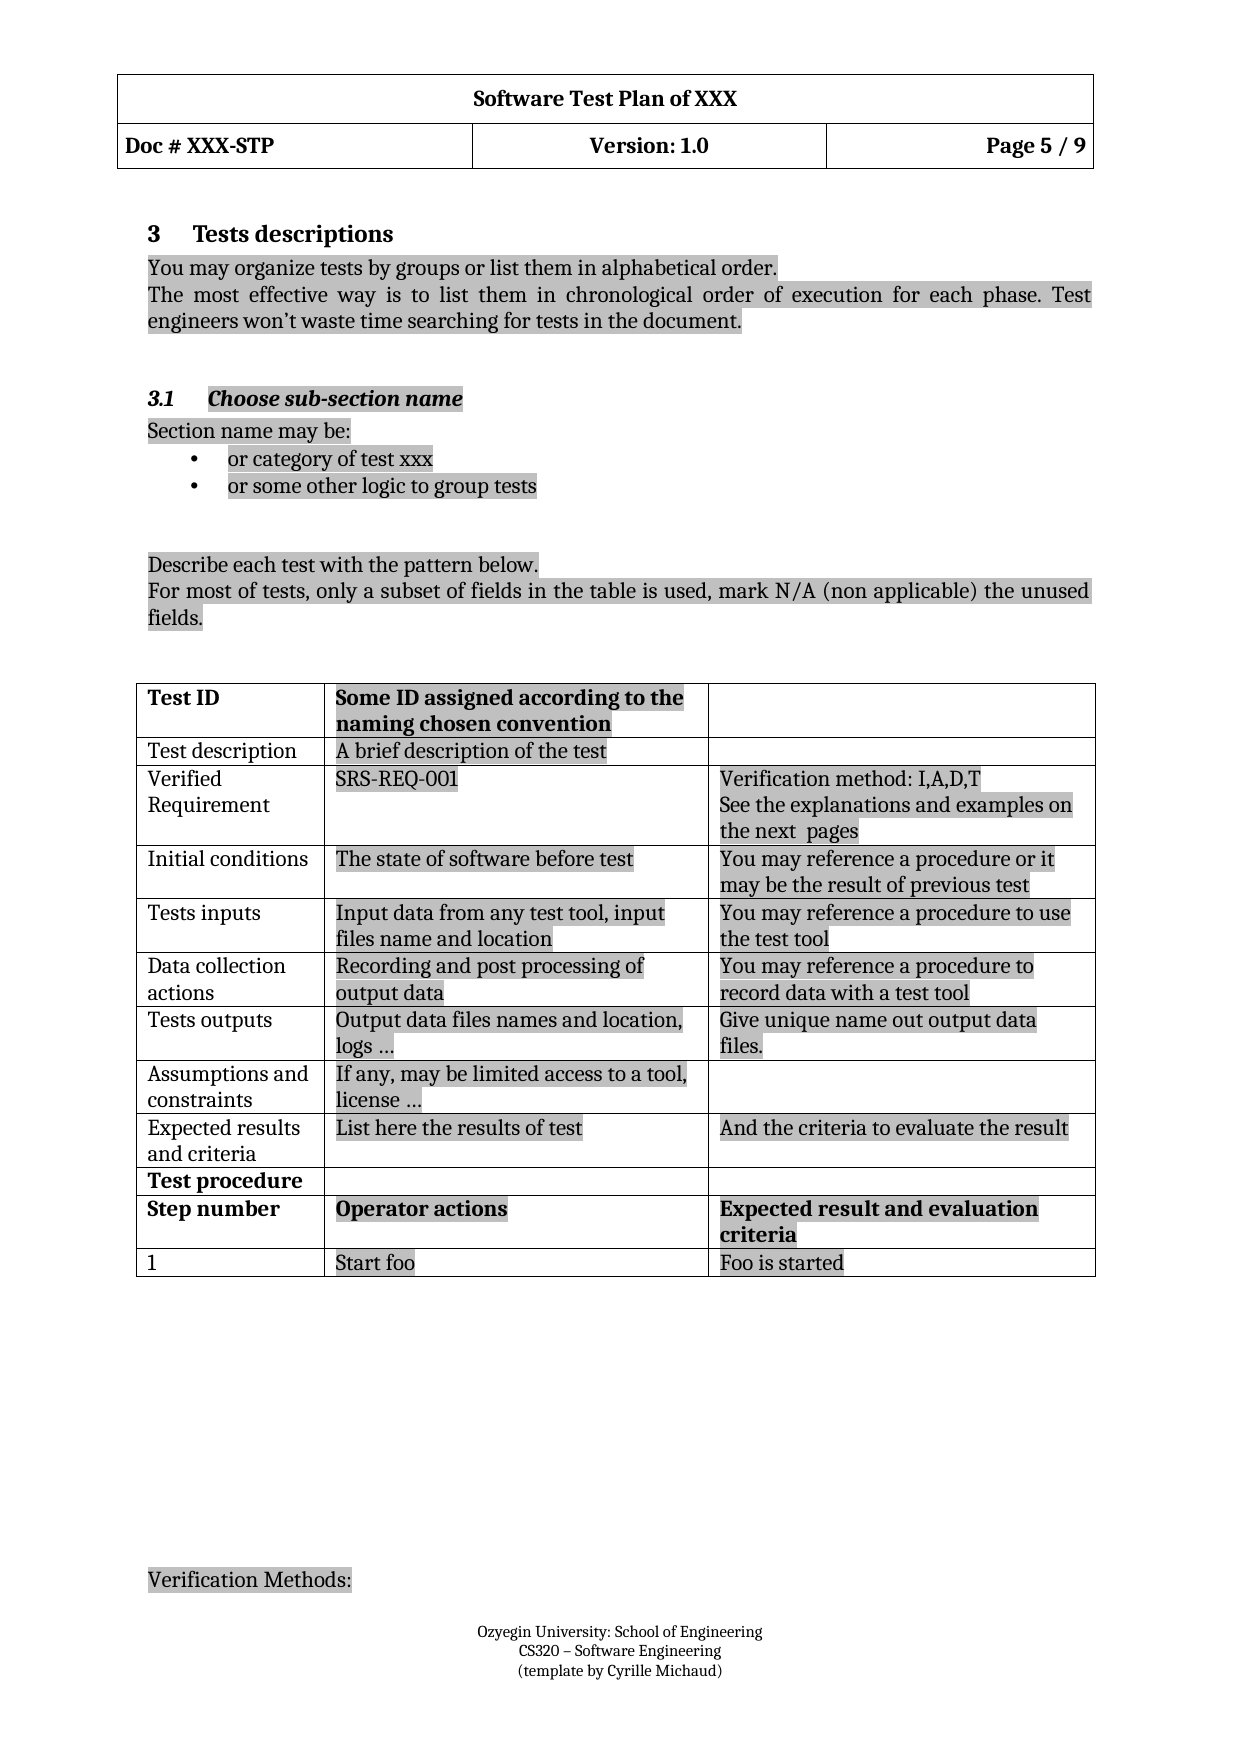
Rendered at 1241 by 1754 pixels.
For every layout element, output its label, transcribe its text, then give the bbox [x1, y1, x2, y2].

table_cell You may reference a procedure or it may be the result of previous test [709, 846, 1095, 898]
subtitle Tests descriptions [148, 220, 1092, 249]
table_cell Give unique name out output data files. [709, 1007, 1095, 1059]
table_cell [709, 1061, 1095, 1113]
table_cell You may reference a procedure to record data with a test tool [709, 953, 1095, 1006]
table_cell Data collection actions [137, 953, 324, 1006]
table_cell Test description [137, 738, 324, 764]
table_cell Operator actions [325, 1196, 708, 1248]
list or some other logic to group tests [190, 472, 1092, 499]
text Section name may be: [148, 418, 1092, 444]
table_cell Expected results and criteria [137, 1114, 324, 1167]
table_cell [709, 1168, 1095, 1194]
table_cell [325, 1168, 708, 1194]
table_cell Step number [137, 1196, 324, 1248]
table_cell 1 [137, 1249, 324, 1276]
table_cell Start foo [325, 1249, 708, 1276]
text Describe each test with the pattern below. [148, 552, 1092, 578]
list or category of test xxx [190, 444, 1092, 472]
table_cell List here the results of test [325, 1114, 708, 1167]
table_cell The state of software before test [325, 846, 708, 898]
table_cell A brief description of the test [325, 738, 708, 764]
subtitle Choose sub-section name [148, 386, 1092, 412]
table_cell Tests inputs [137, 899, 324, 952]
table_cell Initial conditions [137, 846, 324, 898]
table_cell If any, may be limited access to a tool, license … [325, 1061, 708, 1113]
table_cell [709, 738, 1095, 764]
text You may organize tests by groups or list them in alphabetical order. [148, 255, 1092, 281]
table_header [709, 684, 1095, 737]
text For most of tests, only a subset of fields in the table is used, mark N/A (non applicable) the unused fields. [148, 578, 1092, 631]
table_header Some ID assigned according to the naming chosen convention [325, 684, 708, 737]
table_cell Test procedure [137, 1168, 324, 1194]
table_cell And the criteria to evaluate the result [709, 1114, 1095, 1167]
table_cell Recording and post processing of output data [325, 953, 708, 1006]
table_cell Foo is started [709, 1249, 1095, 1276]
table_cell Verification method: I,A,D,T See the explanations and examples on the next pages [709, 766, 1095, 844]
table_header Test ID [137, 684, 324, 737]
table_cell Assumptions and constraints [137, 1061, 324, 1113]
table_cell Expected result and evaluation criteria [709, 1196, 1095, 1248]
table_cell SRS-REQ-001 [325, 766, 708, 844]
table_cell Output data files names and location, logs … [325, 1007, 708, 1059]
text The most effective way is to list them in chronological order of execution for each phase. Test engineers won’t waste time searching for tests in the document. [148, 281, 1092, 334]
text Verification Methods: [148, 1567, 1092, 1593]
table_cell Input data from any test tool, input files name and location [325, 899, 708, 952]
table_cell Tests outputs [137, 1007, 324, 1059]
table_cell Verified Requirement [137, 766, 324, 844]
table_cell You may reference a procedure to use the test tool [709, 899, 1095, 952]
